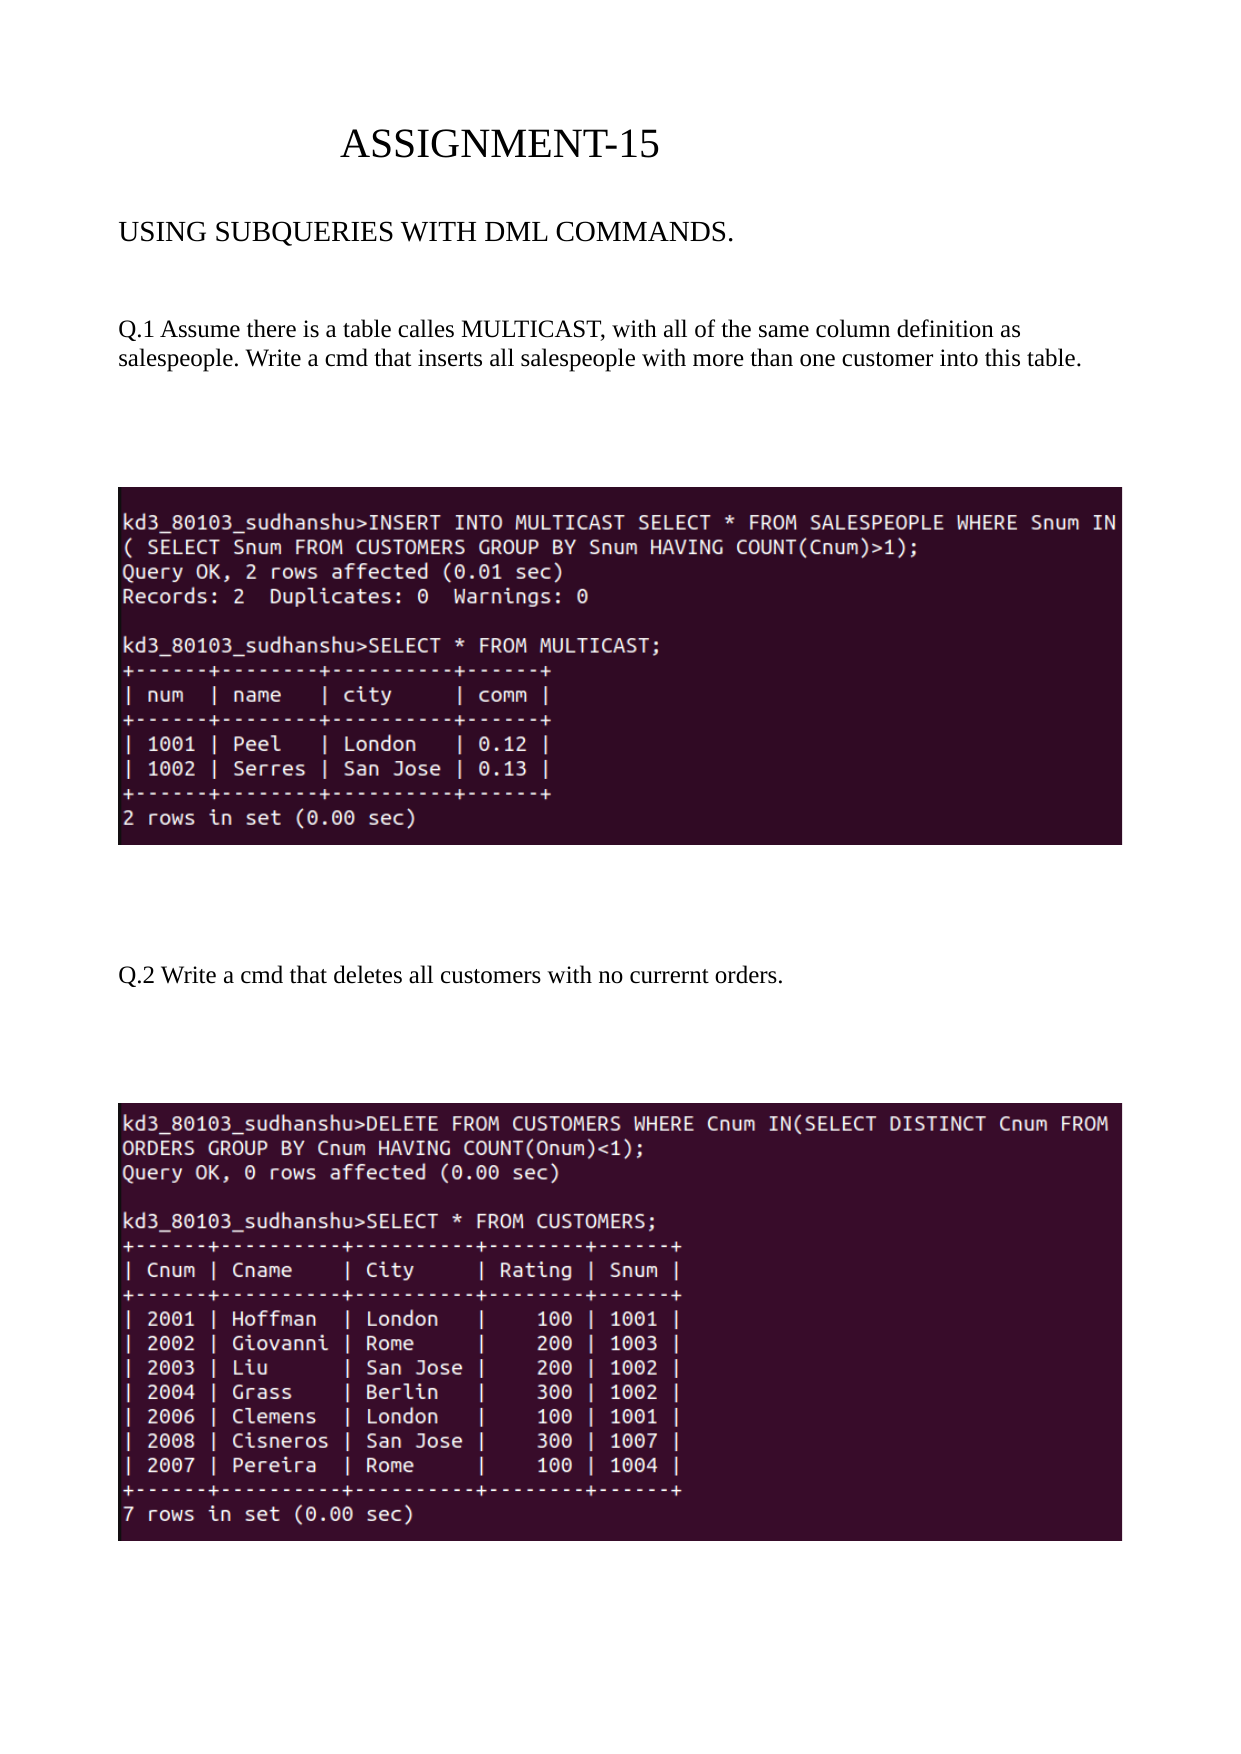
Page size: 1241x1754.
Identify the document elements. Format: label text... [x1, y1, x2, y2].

picture [118, 487, 1123, 845]
text Q.1 Assume there is a table calles MULTICAST, with all of the same column definition as salespeople. Write a cmd that inserts all salespeople with more than one customer into this table. [118, 314, 1122, 372]
picture [118, 1103, 1123, 1541]
text ASSIGNMENT-15 [118, 118, 1122, 166]
text Q.2 Write a cmd that deletes all customers with no currernt orders. [118, 960, 1122, 988]
text USING SUBQUERIES WITH DML COMMANDS. [118, 214, 1122, 247]
